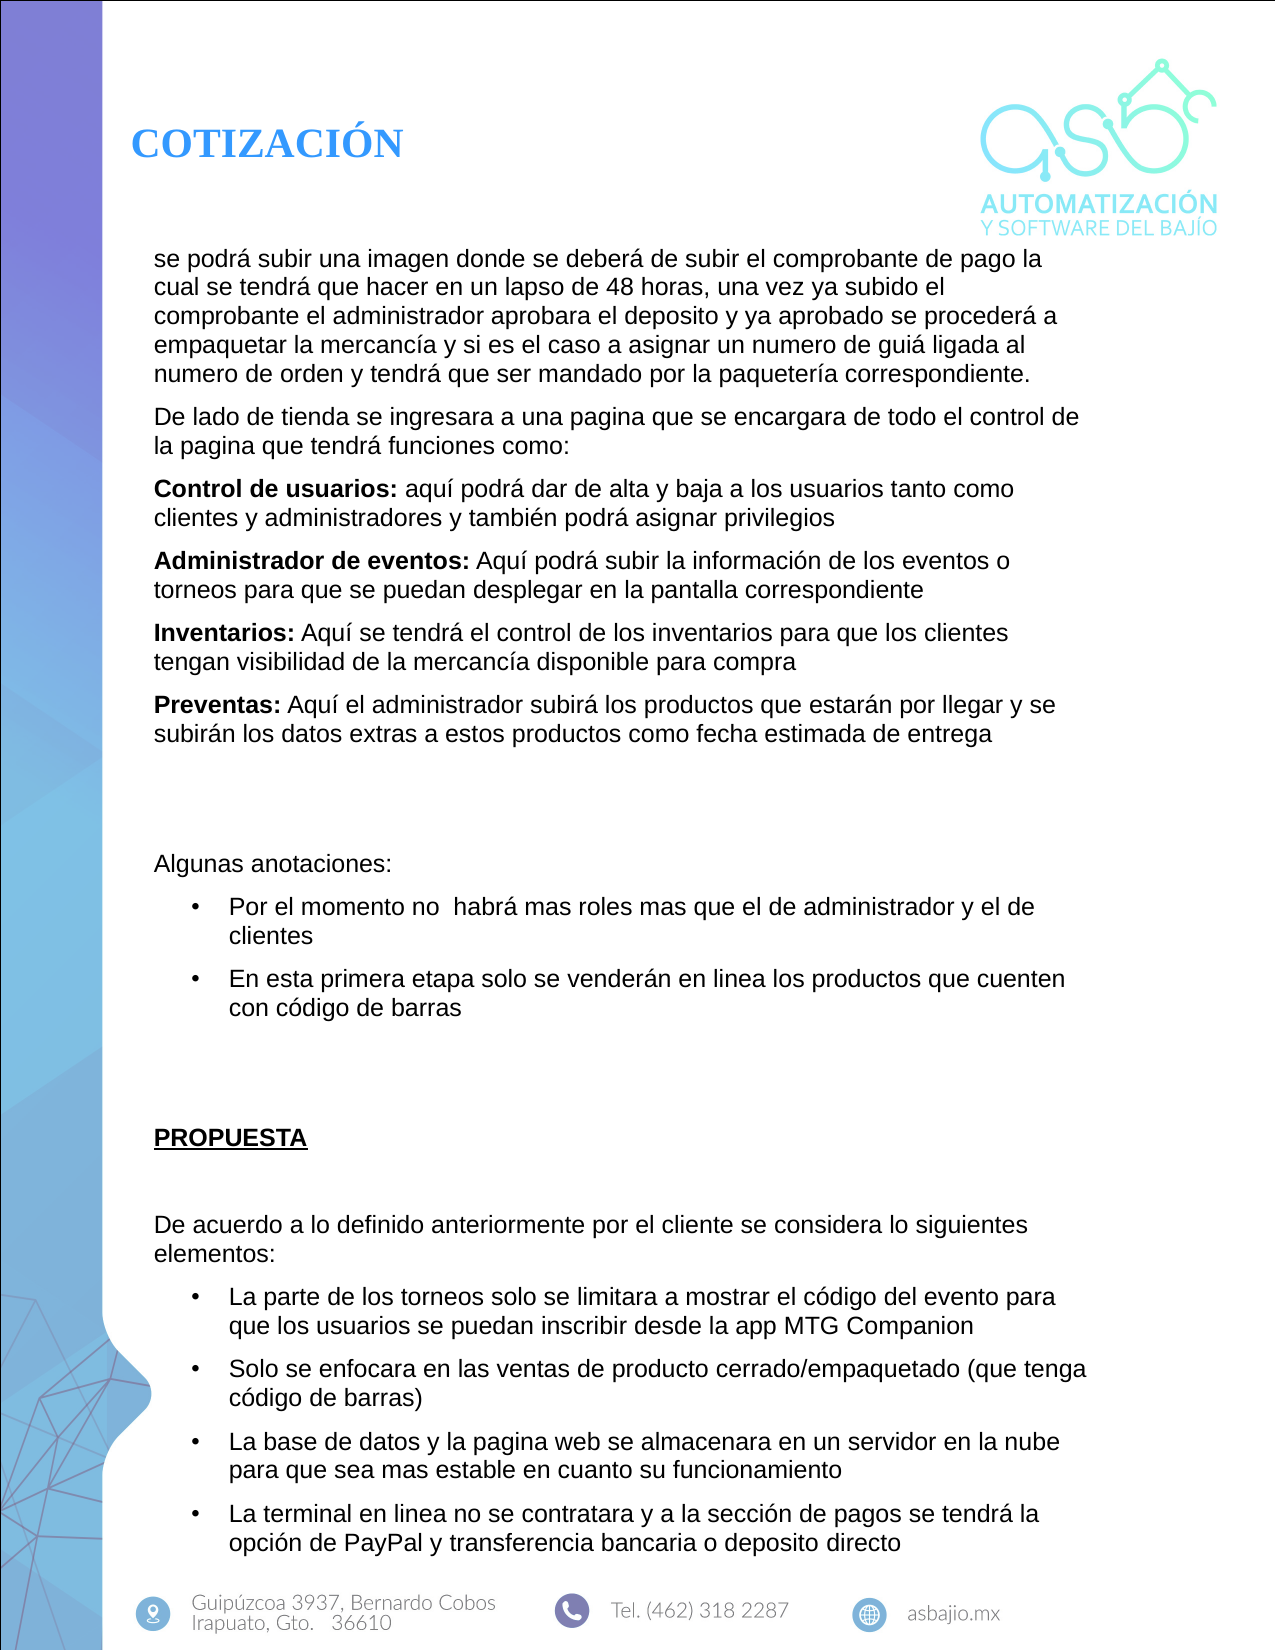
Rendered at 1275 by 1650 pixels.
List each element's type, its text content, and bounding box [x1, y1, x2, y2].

text se podrá subir una imagen donde se deberá de subir el comprobante de pago la cual se tendrá que hacer en un lapso de 48 horas, una vez ya subido el comprobante el administrador aprobara el deposito y ya aprobado se procederá a empaquetar la mercancía y si es el caso a asignar un numero de guiá ligada al numero de orden y tendrá que ser mandado por la paquetería correspondiente. [153, 243, 1092, 387]
text Preventas: Aquí el administrador subirá los productos que estarán por llegar y se subirán los datos extras a estos productos como fecha estimada de entrega [153, 690, 1092, 748]
list Solo se enfocara en las ventas de producto cerrado/empaquetado (que tenga código de barras) [191, 1354, 1092, 1412]
text Algunas anotaciones: [153, 849, 1092, 878]
text De acuerdo a lo definido anteriormente por el cliente se considera lo siguientes elementos: [153, 1210, 1092, 1267]
text De lado de tienda se ingresara a una pagina que se encargara de todo el control de la pagina que tendrá funciones como: [153, 402, 1092, 459]
text Inventarios: Aquí se tendrá el control de los inventarios para que los clientes tengan visibilidad de la mercancía disponible para compra [153, 618, 1092, 676]
text Control de usuarios: aquí podrá dar de alta y baja a los usuarios tanto como clientes y administradores y también podrá asignar privilegios [153, 474, 1092, 531]
list La terminal en linea no se contratara y a la sección de pagos se tendrá la opción de PayPal y transferencia bancaria o deposito directo [191, 1499, 1092, 1556]
list La parte de los torneos solo se limitara a mostrar el código del evento para que los usuarios se puedan inscribir desde la app MTG Companion [191, 1282, 1092, 1340]
list Por el momento no habrá mas roles mas que el de administrador y el de clientes [191, 892, 1092, 950]
list En esta primera etapa solo se venderán en linea los productos que cuenten con código de barras [191, 964, 1092, 1022]
text Administrador de eventos: Aquí podrá subir la información de los eventos o torneos para que se puedan desplegar en la pantalla correspondiente [153, 546, 1092, 603]
list La base de datos y la pagina web se almacenara en un servidor en la nube para que sea mas estable en cuanto su funcionamiento [191, 1426, 1092, 1484]
text PROPUESTA [153, 1123, 1092, 1152]
